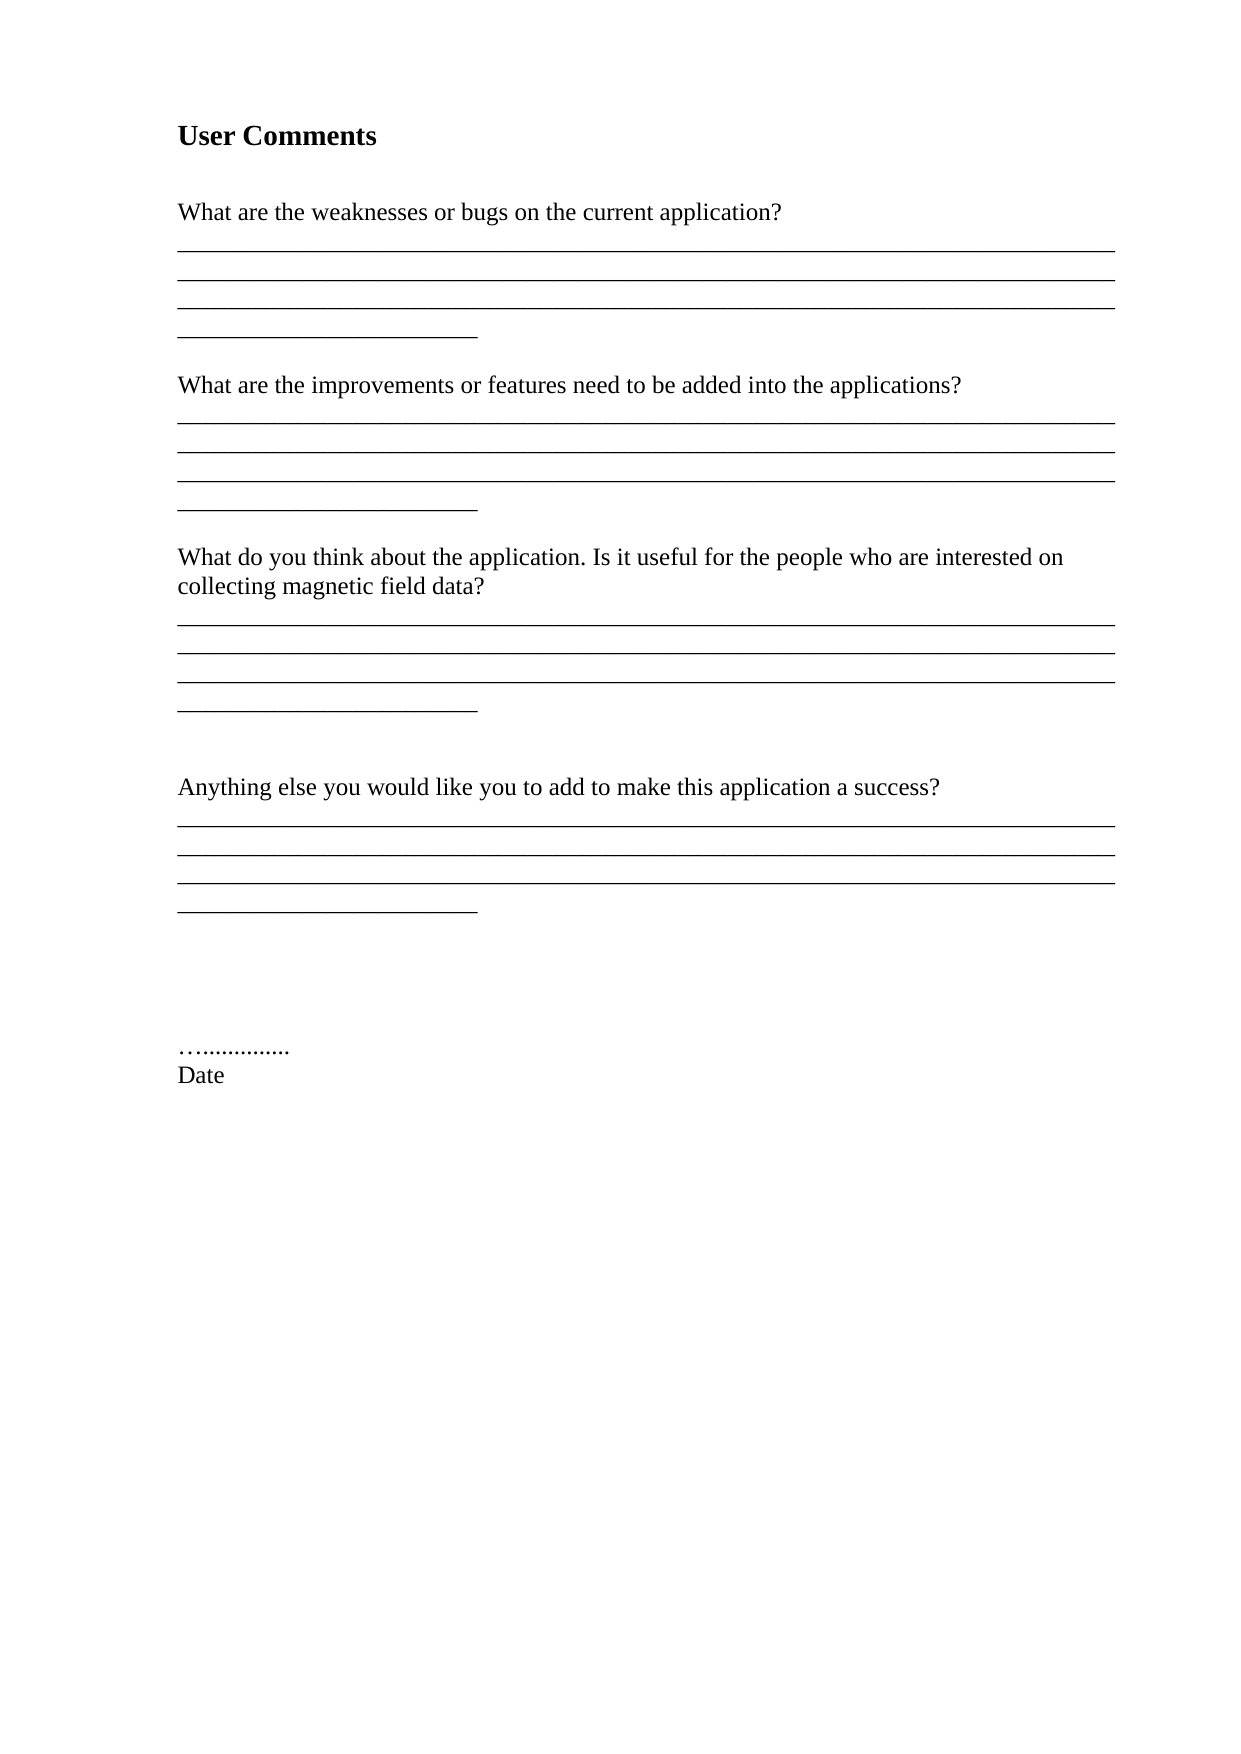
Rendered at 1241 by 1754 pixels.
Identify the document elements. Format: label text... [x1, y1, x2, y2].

text What are the weaknesses or bugs on the current application? [177, 197, 1122, 226]
text What are the improvements or features need to be added into the applications? [177, 370, 1122, 398]
text _________________________________________________________________________________________________________________________________________________________________________________________________________________________________________________________ [177, 226, 1122, 341]
text What do you think about the application. Is it useful for the people who are interested on collecting magnetic field data? [177, 542, 1122, 600]
text ….............. [177, 1031, 1122, 1060]
text User Comments [177, 118, 1122, 152]
text Anything else you would like you to add to make this application a success? [177, 772, 1122, 801]
text _________________________________________________________________________________________________________________________________________________________________________________________________________________________________________________________ [177, 600, 1122, 715]
text Date [177, 1060, 1122, 1088]
text _________________________________________________________________________________________________________________________________________________________________________________________________________________________________________________________ [177, 801, 1122, 916]
text _________________________________________________________________________________________________________________________________________________________________________________________________________________________________________________________ [177, 398, 1122, 513]
